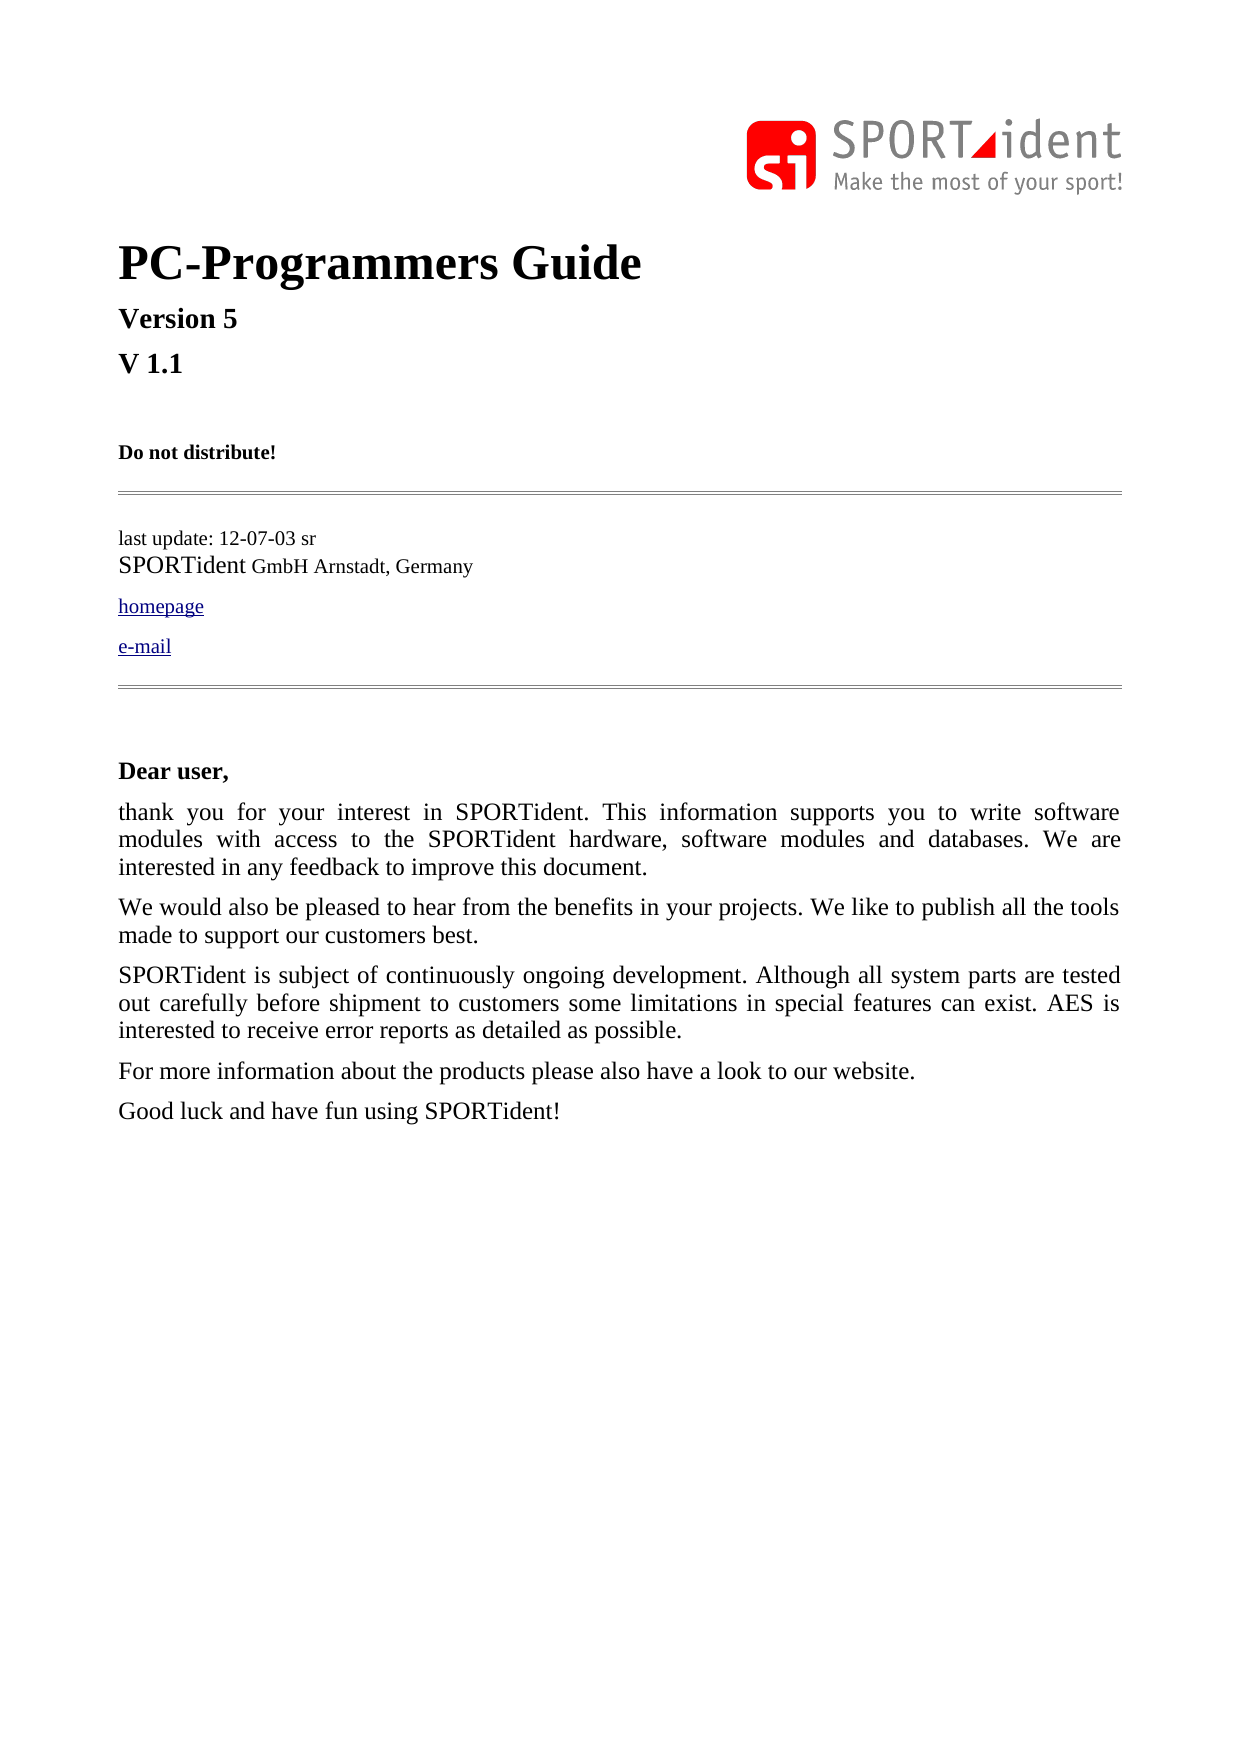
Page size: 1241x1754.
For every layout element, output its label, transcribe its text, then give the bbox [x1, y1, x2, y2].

picture [746, 118, 1122, 195]
text We would also be pleased to hear from the benefits in your projects. We like to publish all the tools made to support our customers best. [118, 893, 1122, 949]
text SPORTident is subject of continuously ongoing development. Although all system parts are tested out carefully before shipment to customers some limitations in special features can exist. AES is interested to receive error reports as detailed as possible. [118, 961, 1122, 1044]
text For more information about the products please also have a look to our website. [118, 1057, 1122, 1084]
text last update: 12-07-03 sr SPORTident GmbH Arnstadt, Germany [118, 523, 1122, 579]
text e-mail [118, 631, 1122, 659]
text Do not distribute! [118, 437, 1122, 465]
text V 1.1 [118, 348, 1122, 380]
text Dear user, [118, 757, 1122, 785]
text Good luck and have fun using SPORTident! [118, 1097, 1122, 1125]
text PC-Programmers Guide [118, 235, 1122, 290]
text Version 5 [118, 303, 1122, 335]
text thank you for your interest in SPORTident. This information supports you to write software modules with access to the SPORTident hardware, software modules and databases. We are interested in any feedback to improve this document. [118, 798, 1122, 881]
text homepage [118, 591, 1122, 619]
